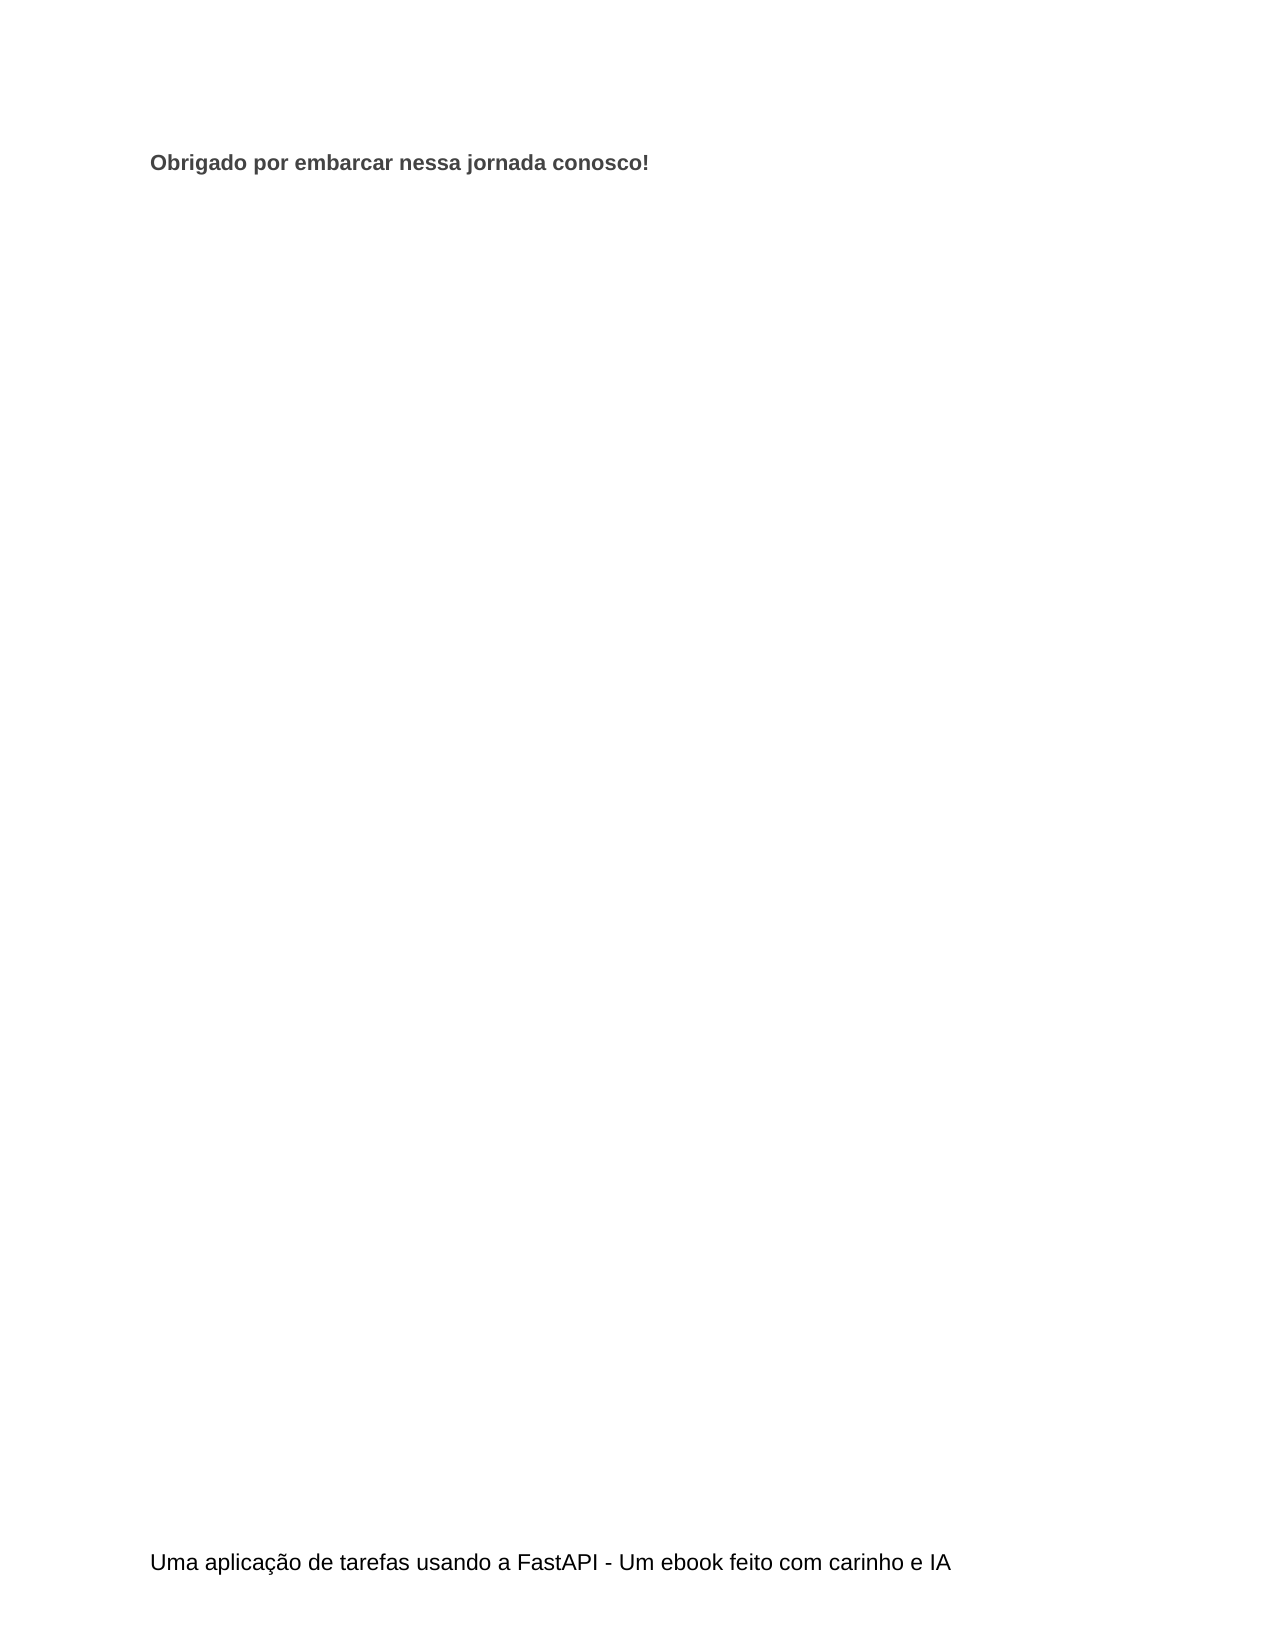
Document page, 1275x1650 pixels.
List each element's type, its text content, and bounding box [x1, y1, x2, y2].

text Obrigado por embarcar nessa jornada conosco! [150, 150, 1125, 175]
